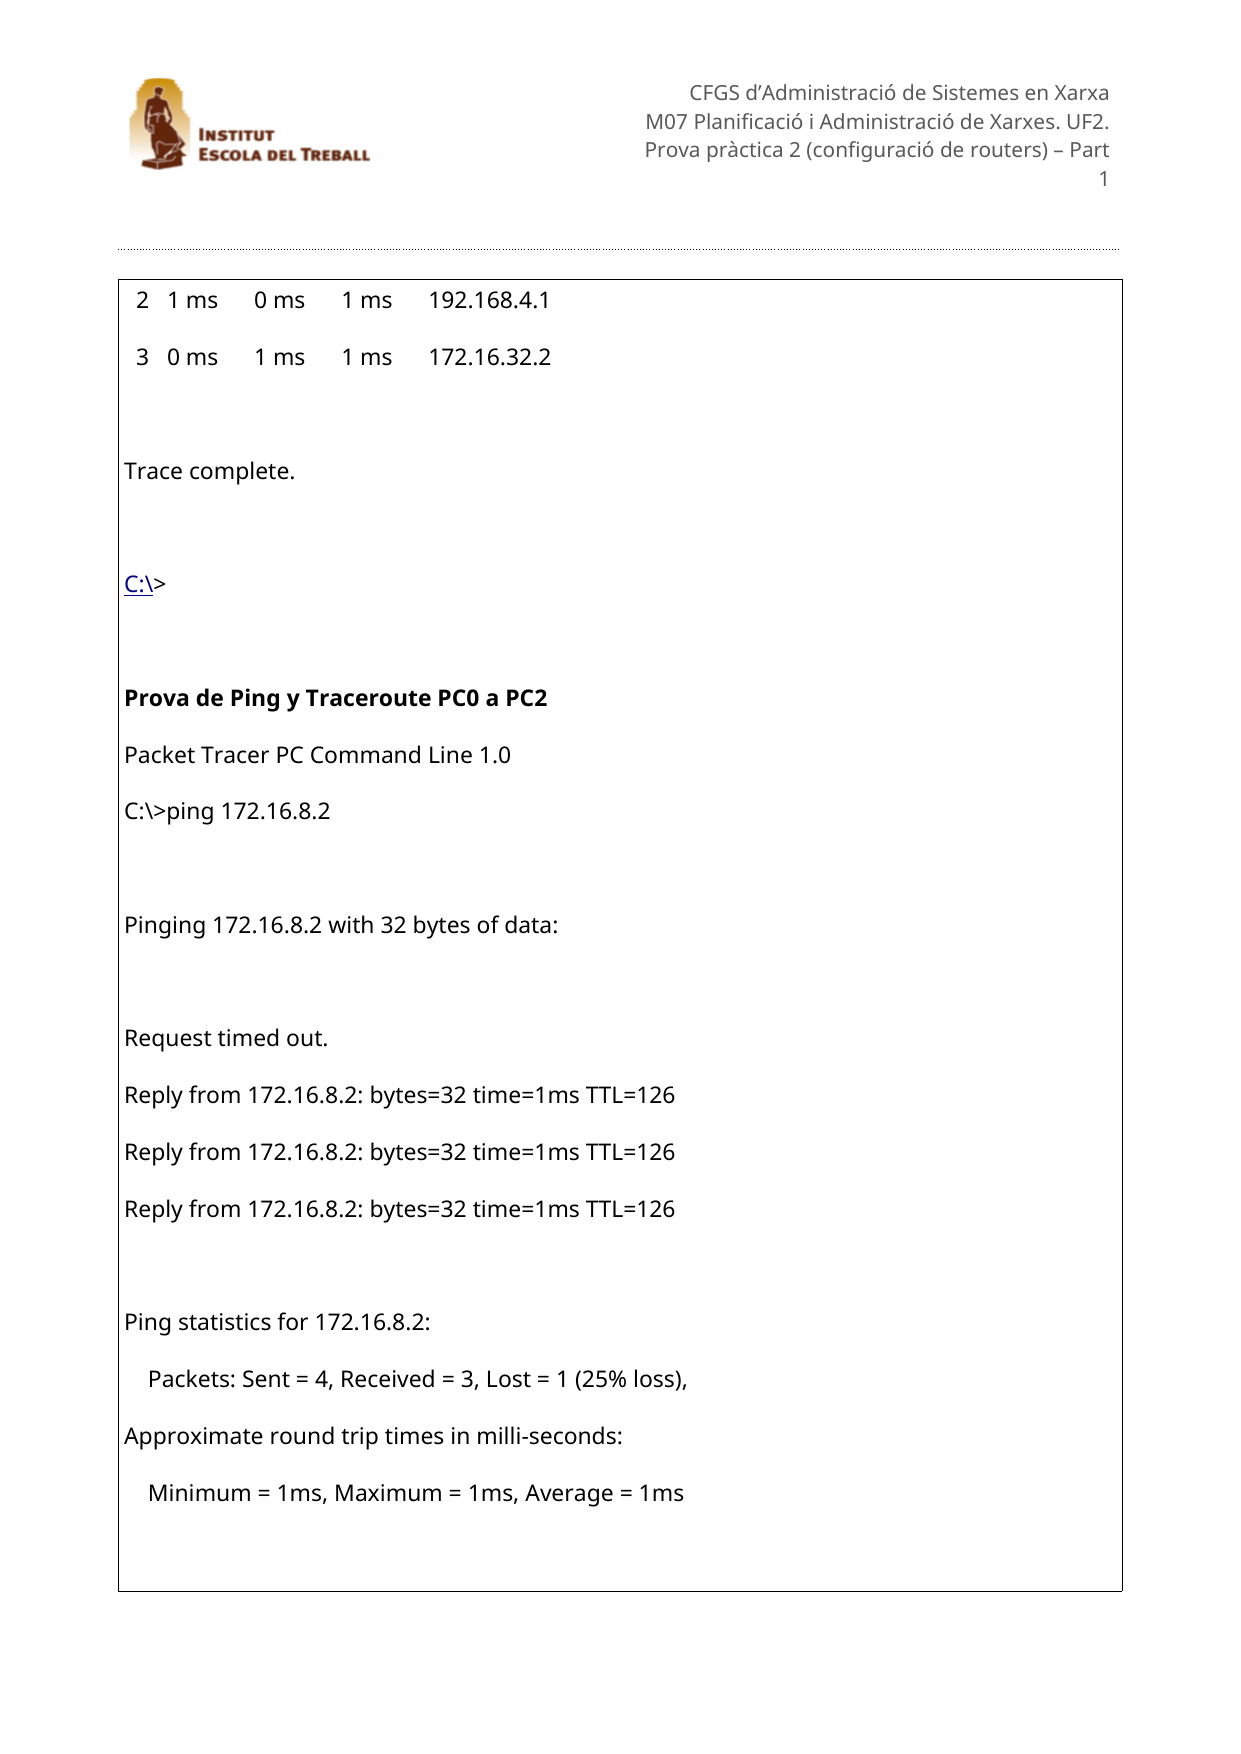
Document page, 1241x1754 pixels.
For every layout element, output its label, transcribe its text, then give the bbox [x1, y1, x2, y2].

table_header 2 1 ms 0 ms 1 ms 192.168.4.1 3 0 ms 1 ms 1 ms 172.16.32.2 Trace complete. C:\> Prova de Ping y Traceroute PC0 a PC2 Packet Tracer PC Command Line 1.0 C:\>ping 172.16.8.2 Pinging 172.16.8.2 with 32 bytes of data: Request timed out. Reply from 172.16.8.2: bytes=32 time=1ms TTL=126 Reply from 172.16.8.2: bytes=32 time=1ms TTL=126 Reply from 172.16.8.2: bytes=32 time=1ms TTL=126 Ping statistics for 172.16.8.2: Packets: Sent = 4, Received = 3, Lost = 1 (25% loss), Approximate round trip times in milli-seconds: Minimum = 1ms, Maximum = 1ms, Average = 1ms [119, 280, 1122, 1591]
picture [129, 78, 370, 170]
